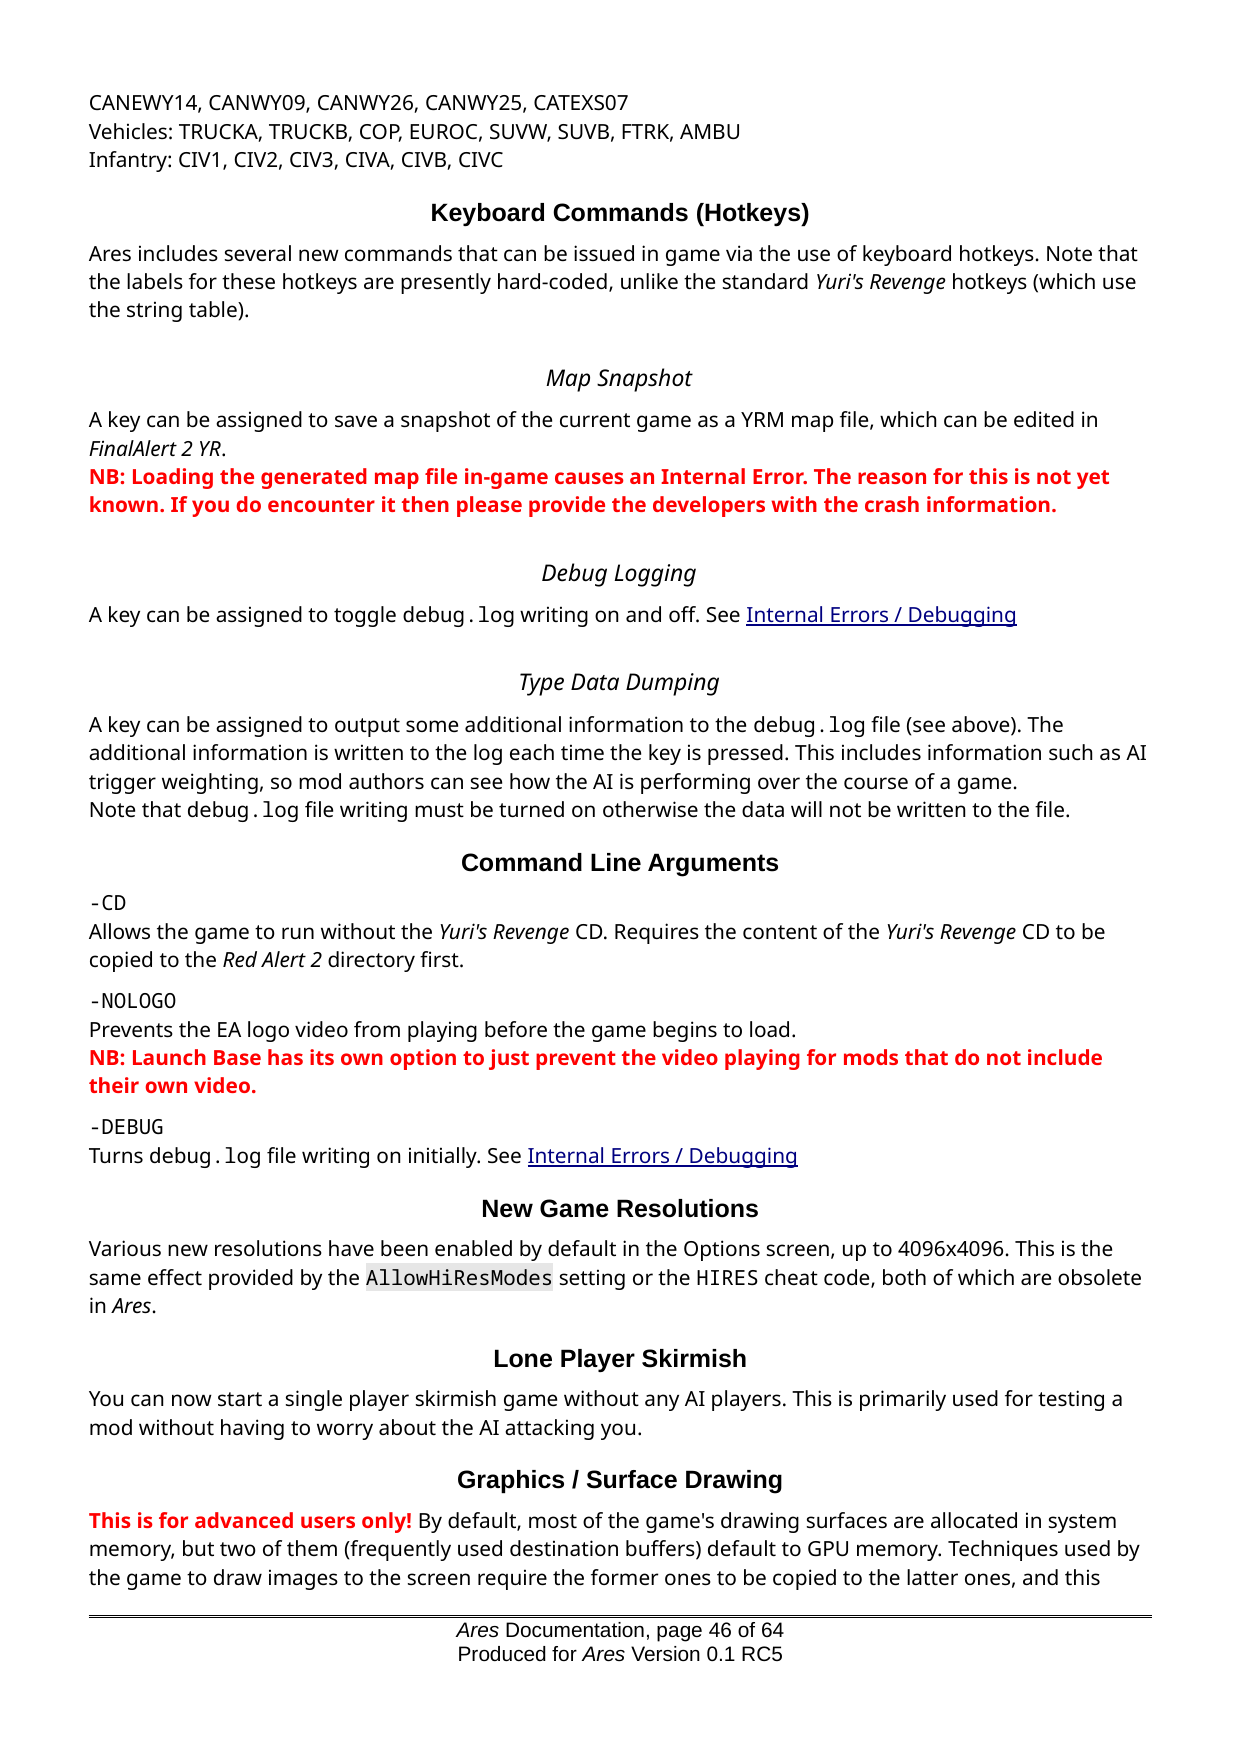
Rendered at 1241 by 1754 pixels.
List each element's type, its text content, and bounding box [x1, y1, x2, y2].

text A key can be assigned to output some additional information to the debug.log file (see above). The additional information is written to the log each time the key is pressed. This includes information such as AI trigger weighting, so mod authors can see how the AI is performing over the course of a game. Note that debug.log file writing must be turned on otherwise the data will not be written to the file. [88, 710, 1152, 824]
subtitle Lone Player Skirmish [88, 1344, 1152, 1372]
text Various new resolutions have been enabled by default in the Options screen, up to 4096x4096. This is the same effect provided by the AllowHiResModes setting or the HIRES cheat code, both of which are obsolete in Ares. [88, 1234, 1152, 1319]
text A key can be assigned to toggle debug.log writing on and off. See Internal Errors / Debugging [88, 600, 1152, 629]
text You can now start a single player skirmish game without any AI players. This is primarily used for testing a mod without having to worry about the AI attacking you. [88, 1384, 1152, 1441]
text -CD Allows the game to run without the Yuri's Revenge CD. Requires the content of the Yuri's Revenge CD to be copied to the Red Alert 2 directory first. [88, 888, 1152, 974]
text -DEBUG Turns debug.log file writing on initially. See Internal Errors / Debugging [88, 1112, 1152, 1169]
subtitle Debug Logging [88, 556, 1152, 588]
text CANEWY14, CANWY09, CANWY26, CANWY25, CATEXS07 Vehicles: TRUCKA, TRUCKB, COP, EUROC, SUVW, SUVB, FTRK, AMBU Infantry: CIV1, CIV2, CIV3, CIVA, CIVB, CIVC [88, 88, 1152, 174]
text A key can be assigned to save a snapshot of the current game as a YRM map file, which can be edited in FinalAlert 2 YR. NB: Loading the generated map file in-game causes an Internal Error. The reason for this is not yet known. If you do encounter it then please provide the developers with the crash information. [88, 405, 1152, 519]
text Ares includes several new commands that can be issued in game via the use of keyboard hotkeys. Note that the labels for these hotkeys are presently hard-coded, unlike the standard Yuri's Revenge hotkeys (which use the string table). [88, 239, 1152, 324]
subtitle Type Data Dumping [88, 666, 1152, 697]
text -NOLOGO Prevents the EA logo video from playing before the game begins to load. NB: Launch Base has its own option to just prevent the video playing for mods that do not include their own video. [88, 986, 1152, 1100]
subtitle Command Line Arguments [88, 848, 1152, 877]
subtitle New Game Resolutions [88, 1194, 1152, 1222]
text This is for advanced users only! By default, most of the game's drawing surfaces are allocated in system memory, but two of them (frequently used destination buffers) default to GPU memory. Techniques used by the game to draw images to the screen require the former ones to be copied to the latter ones, and this [88, 1506, 1152, 1591]
subtitle Map Snapshot [88, 361, 1152, 393]
subtitle Keyboard Commands (Hotkeys) [88, 198, 1152, 227]
subtitle Graphics / Surface Drawing [88, 1465, 1152, 1494]
